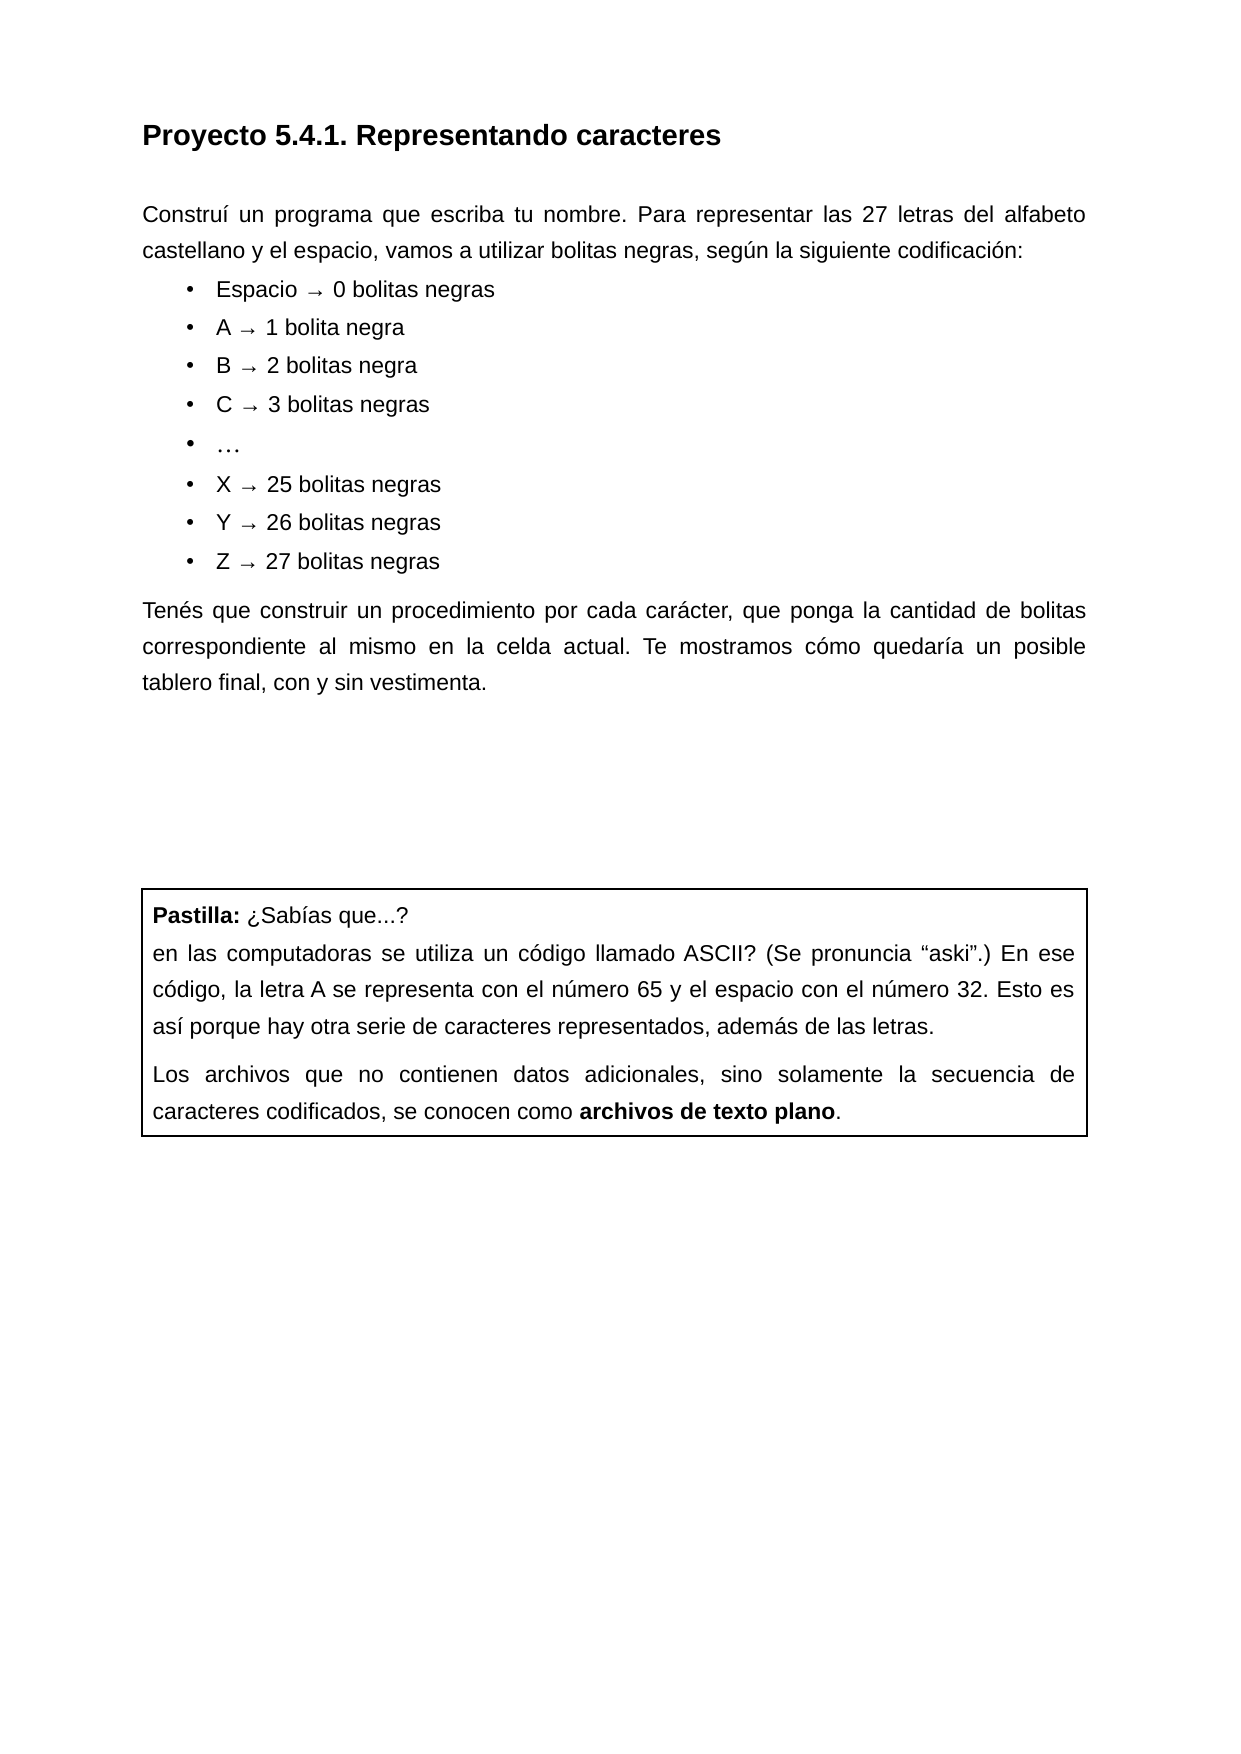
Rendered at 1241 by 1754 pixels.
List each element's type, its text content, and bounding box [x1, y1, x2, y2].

list C → 3 bolitas negras [186, 391, 1087, 417]
list A → 1 bolita negra [186, 314, 1087, 340]
list B → 2 bolitas negra [186, 352, 1087, 379]
text Construí un programa que escriba tu nombre. Para representar las 27 letras del alfabeto castellano y el espacio, vamos a utilizar bolitas negras, según la siguiente codificación: [142, 201, 1087, 263]
list Z → 27 bolitas negras [186, 548, 1087, 574]
list Y → 26 bolitas negras [186, 509, 1087, 536]
list Espacio → 0 bolitas negras [186, 276, 1087, 302]
text Tenés que construir un procedimiento por cada carácter, que ponga la cantidad de bolitas correspondiente al mismo en la celda actual. Te mostramos cómo quedaría un posible tablero final, con y sin vestimenta. [142, 597, 1087, 696]
text Proyecto 5.4.1. Representando caracteres [142, 118, 1087, 152]
list … [186, 429, 1087, 458]
list X → 25 bolitas negras [186, 471, 1087, 497]
table_header Pastilla: ¿Sabías que...? en las computadoras se utiliza un código llamado ASCII? (Se pronuncia “aski”.) En ese código, la letra A se representa con el número 65 y el espacio con el número 32. Esto es así porque hay otra serie de caracteres representados, además de las letras. Los archivos que no contienen datos adicionales, sino solamente la secuencia de caracteres codificados, se conocen como archivos de texto plano. [143, 890, 1086, 1134]
